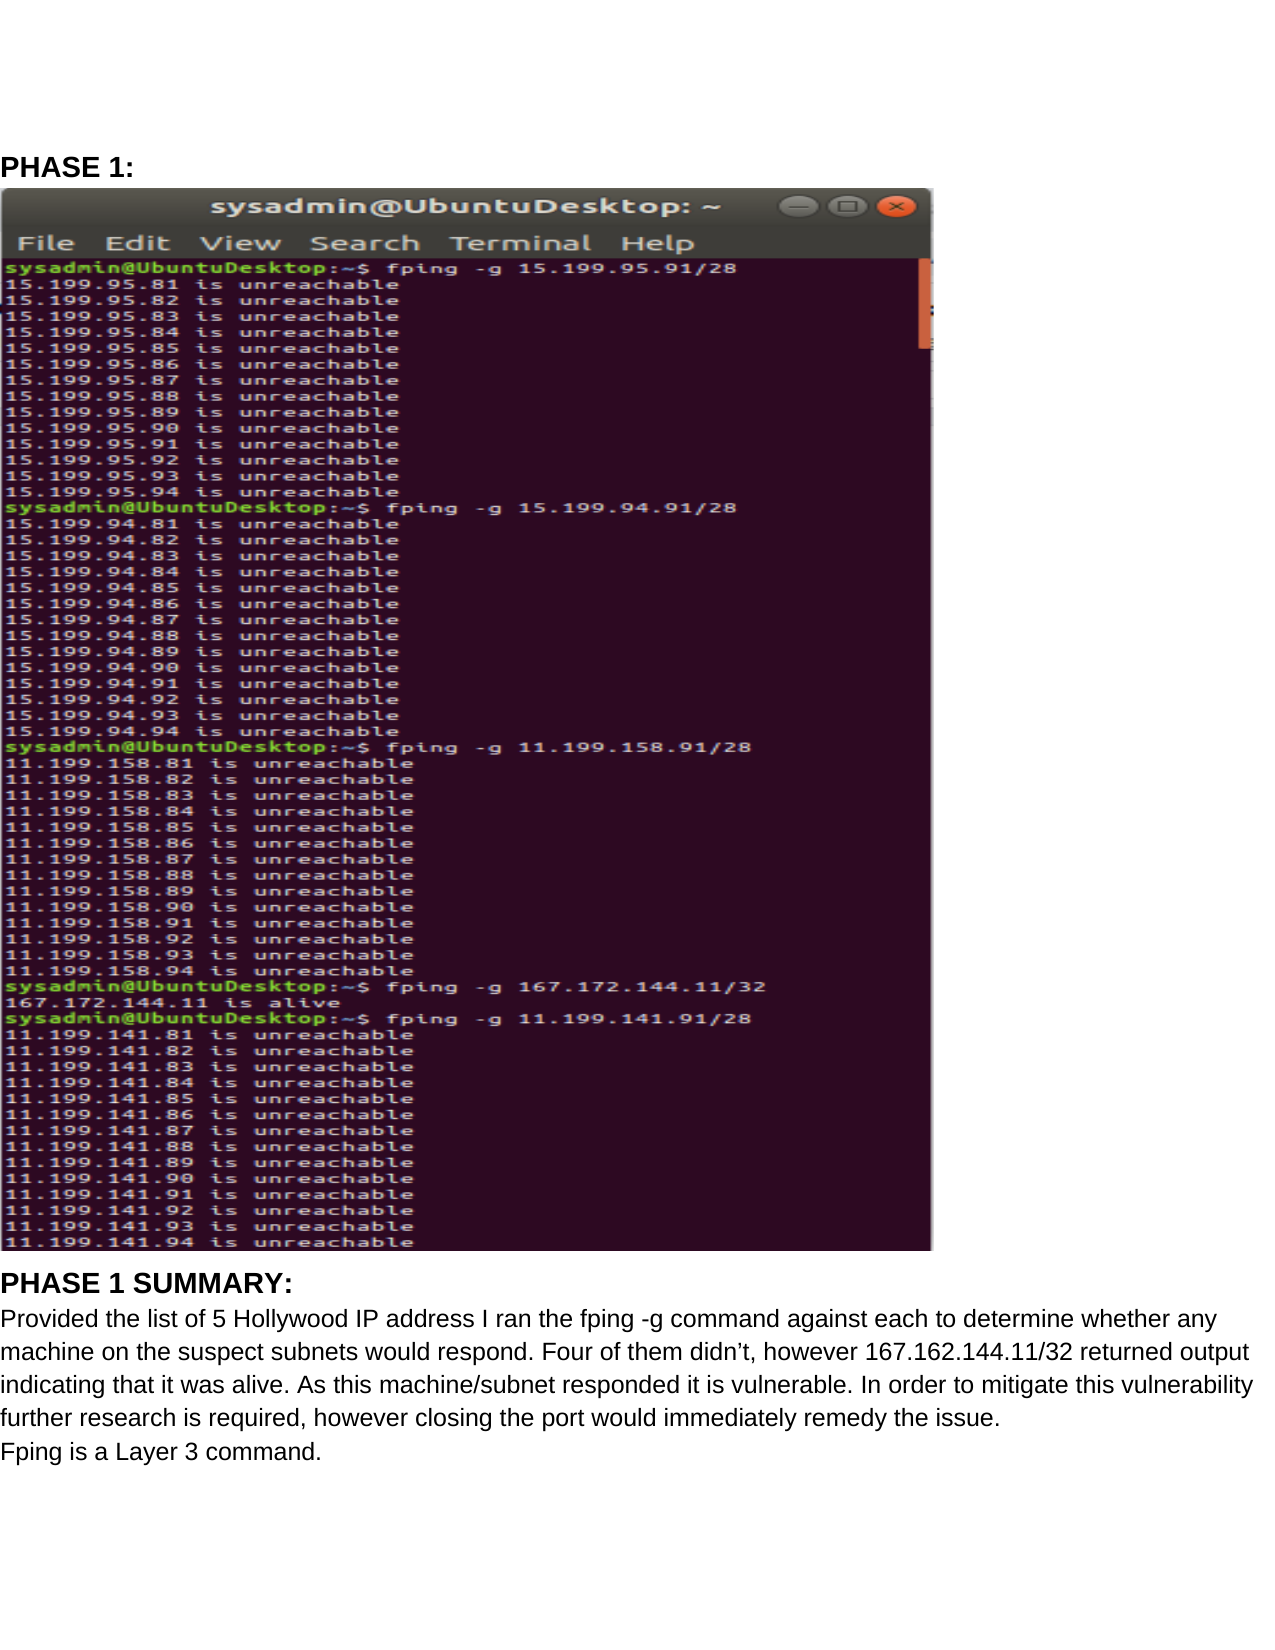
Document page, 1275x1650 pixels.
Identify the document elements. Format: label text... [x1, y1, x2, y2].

picture [0, 188, 934, 1245]
text Provided the list of 5 Hollywood IP address I ran the fping -g command against each to determine whether any machine on the suspect subnets would respond. Four of them didn’t, however 167.162.144.11/32 returned output indicating that it was alive. As this machine/subnet responded it is vulnerable. In order to mitigate this vulnerability further research is required, however closing the port would immediately remedy the issue. Fping is a Layer 3 command. [0, 1304, 1275, 1465]
text PHASE 1: [0, 150, 1275, 183]
text PHASE 1 SUMMARY: [0, 1266, 1275, 1299]
